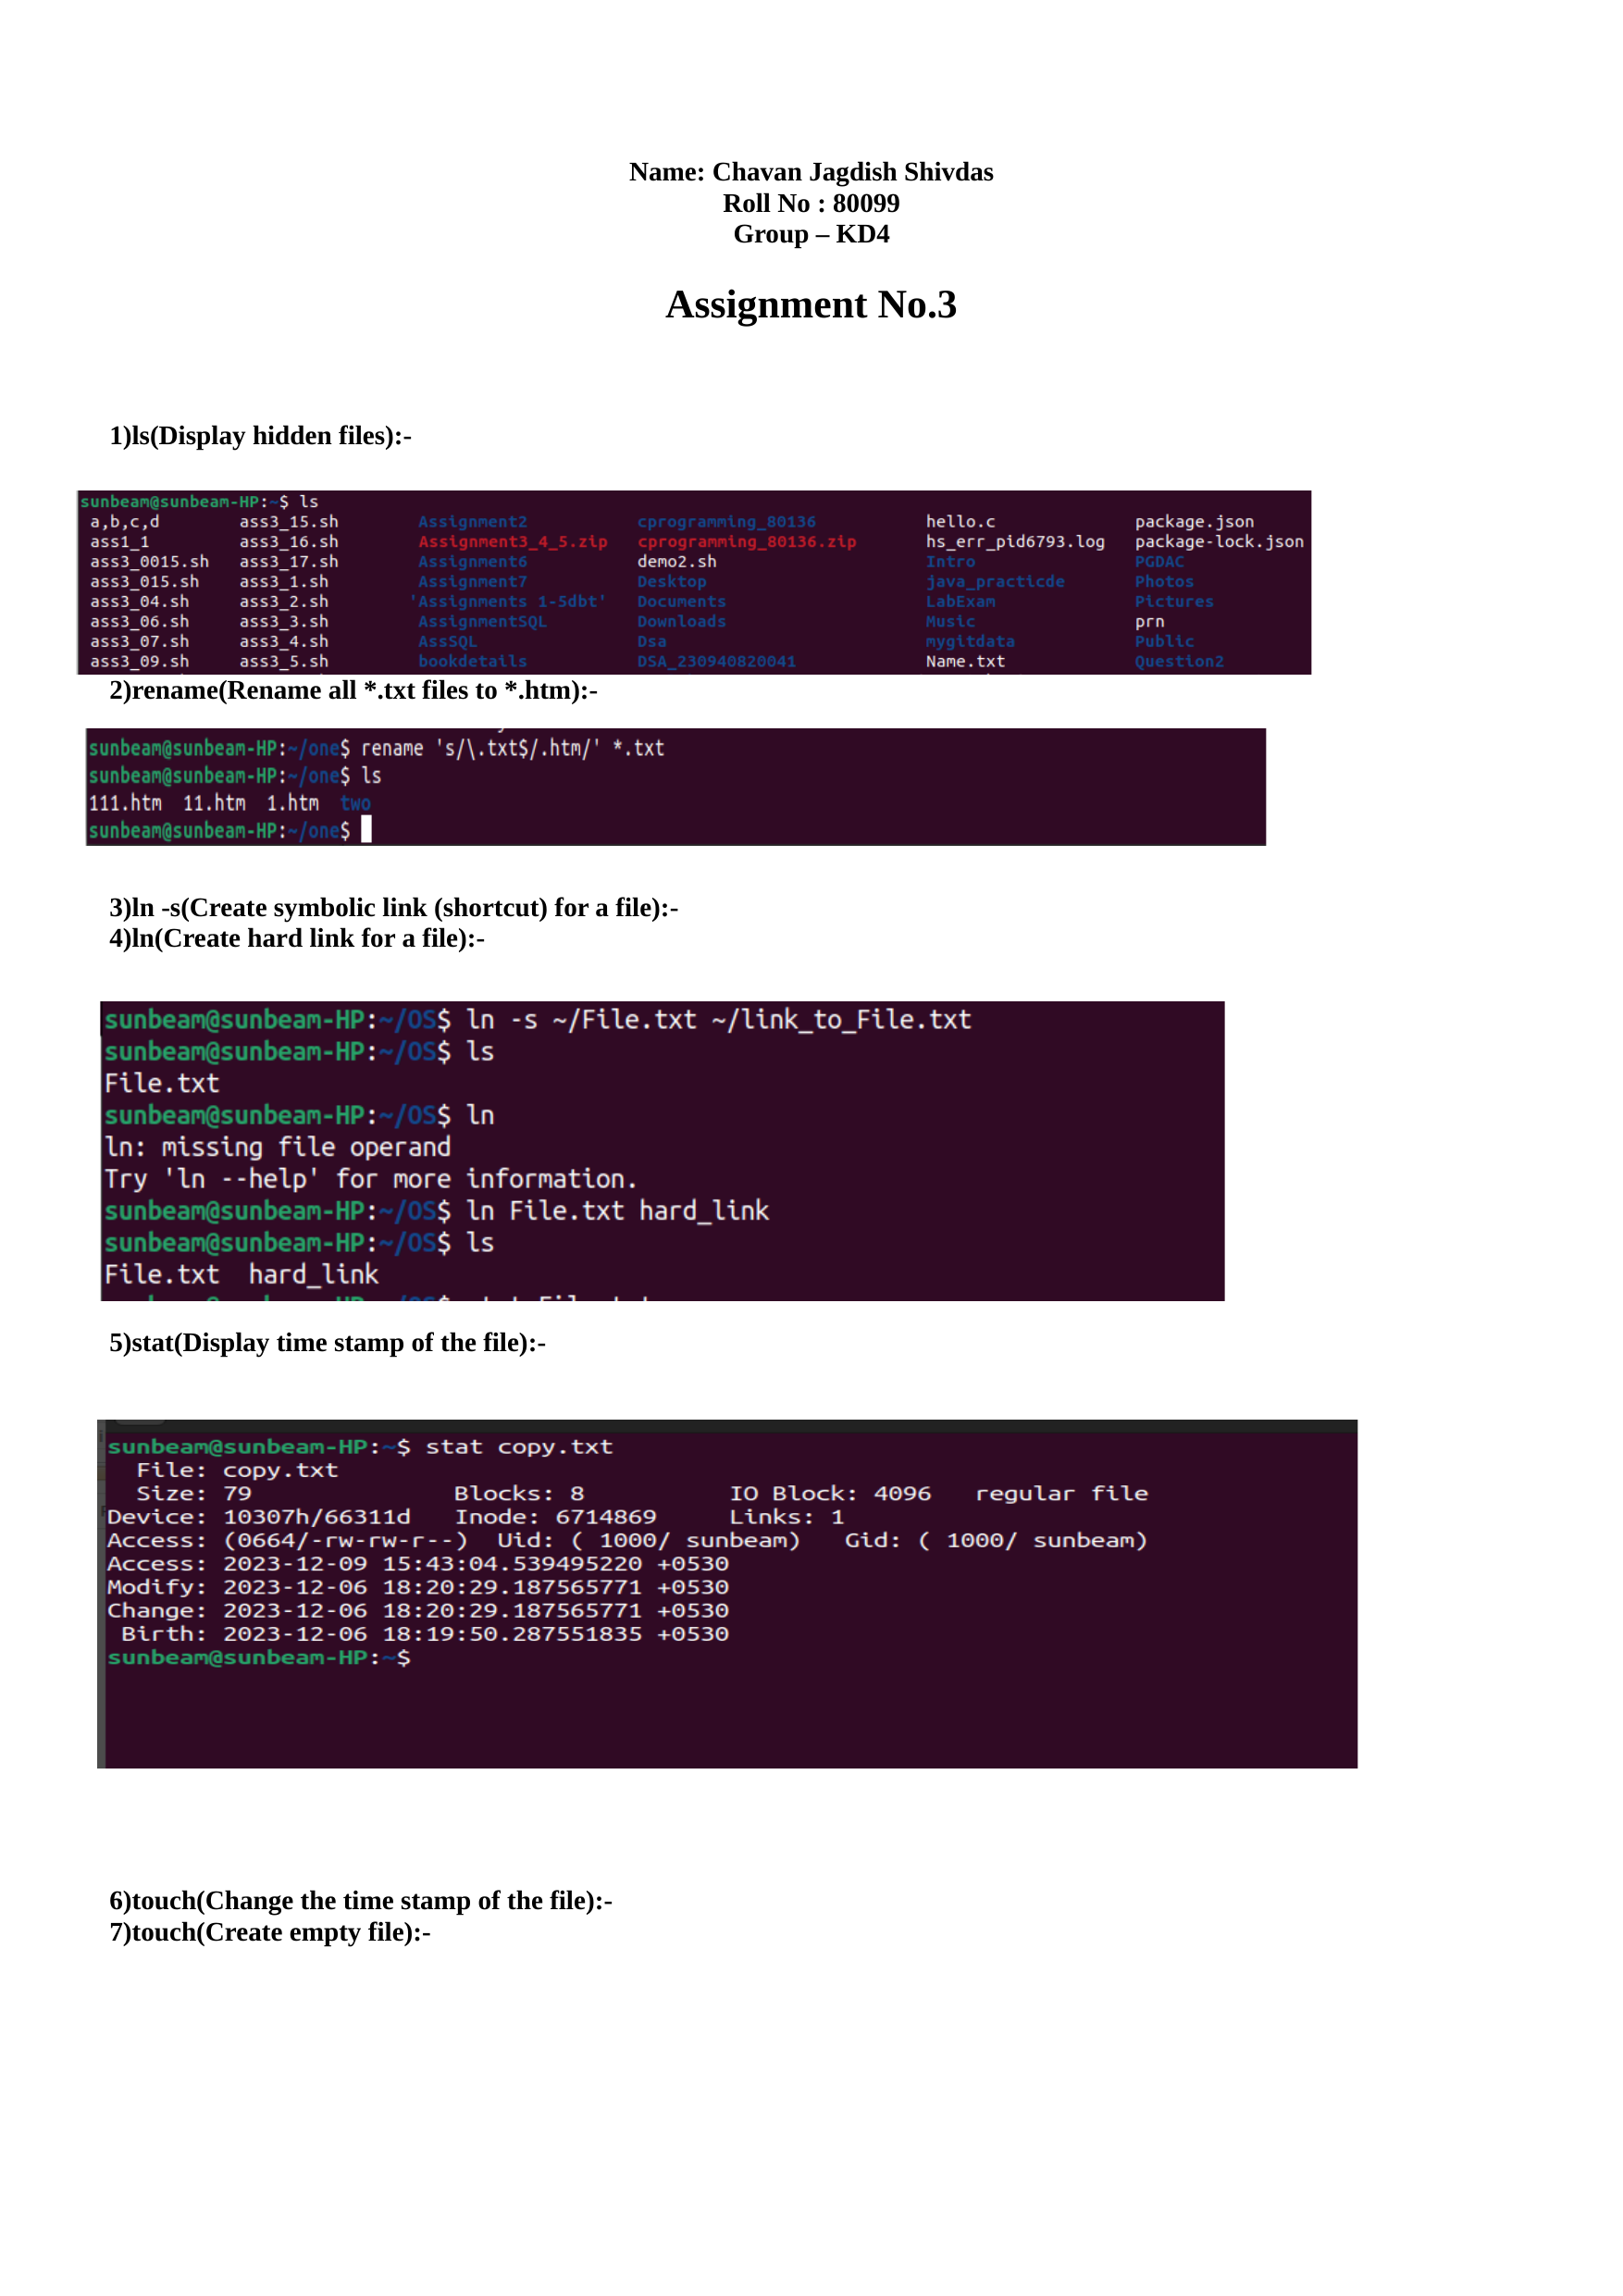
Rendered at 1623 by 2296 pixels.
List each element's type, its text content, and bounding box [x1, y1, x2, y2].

text 3)ln -s(Create symbolic link (shortcut) for a file):- [109, 891, 1514, 923]
picture [100, 1001, 1225, 1301]
text 1)ls(Display hidden files):- [109, 419, 1514, 451]
text 2)rename(Rename all *.txt files to *.htm):- [109, 575, 1514, 705]
picture [97, 1420, 1358, 1769]
text Assignment No.3 [109, 280, 1514, 327]
picture [76, 490, 1312, 675]
text 7)touch(Create empty file):- [109, 1916, 1514, 1946]
text Group – KD4 [109, 218, 1514, 249]
text 6)touch(Change the time stamp of the file):- [109, 1884, 1514, 1916]
text Name: Chavan Jagdish Shivdas [109, 155, 1514, 187]
text 4)ln(Create hard link for a file):- [109, 923, 1514, 953]
picture [85, 728, 1267, 846]
text 5)stat(Display time stamp of the file):- [109, 1326, 1514, 1357]
text Roll No : 80099 [109, 187, 1514, 218]
